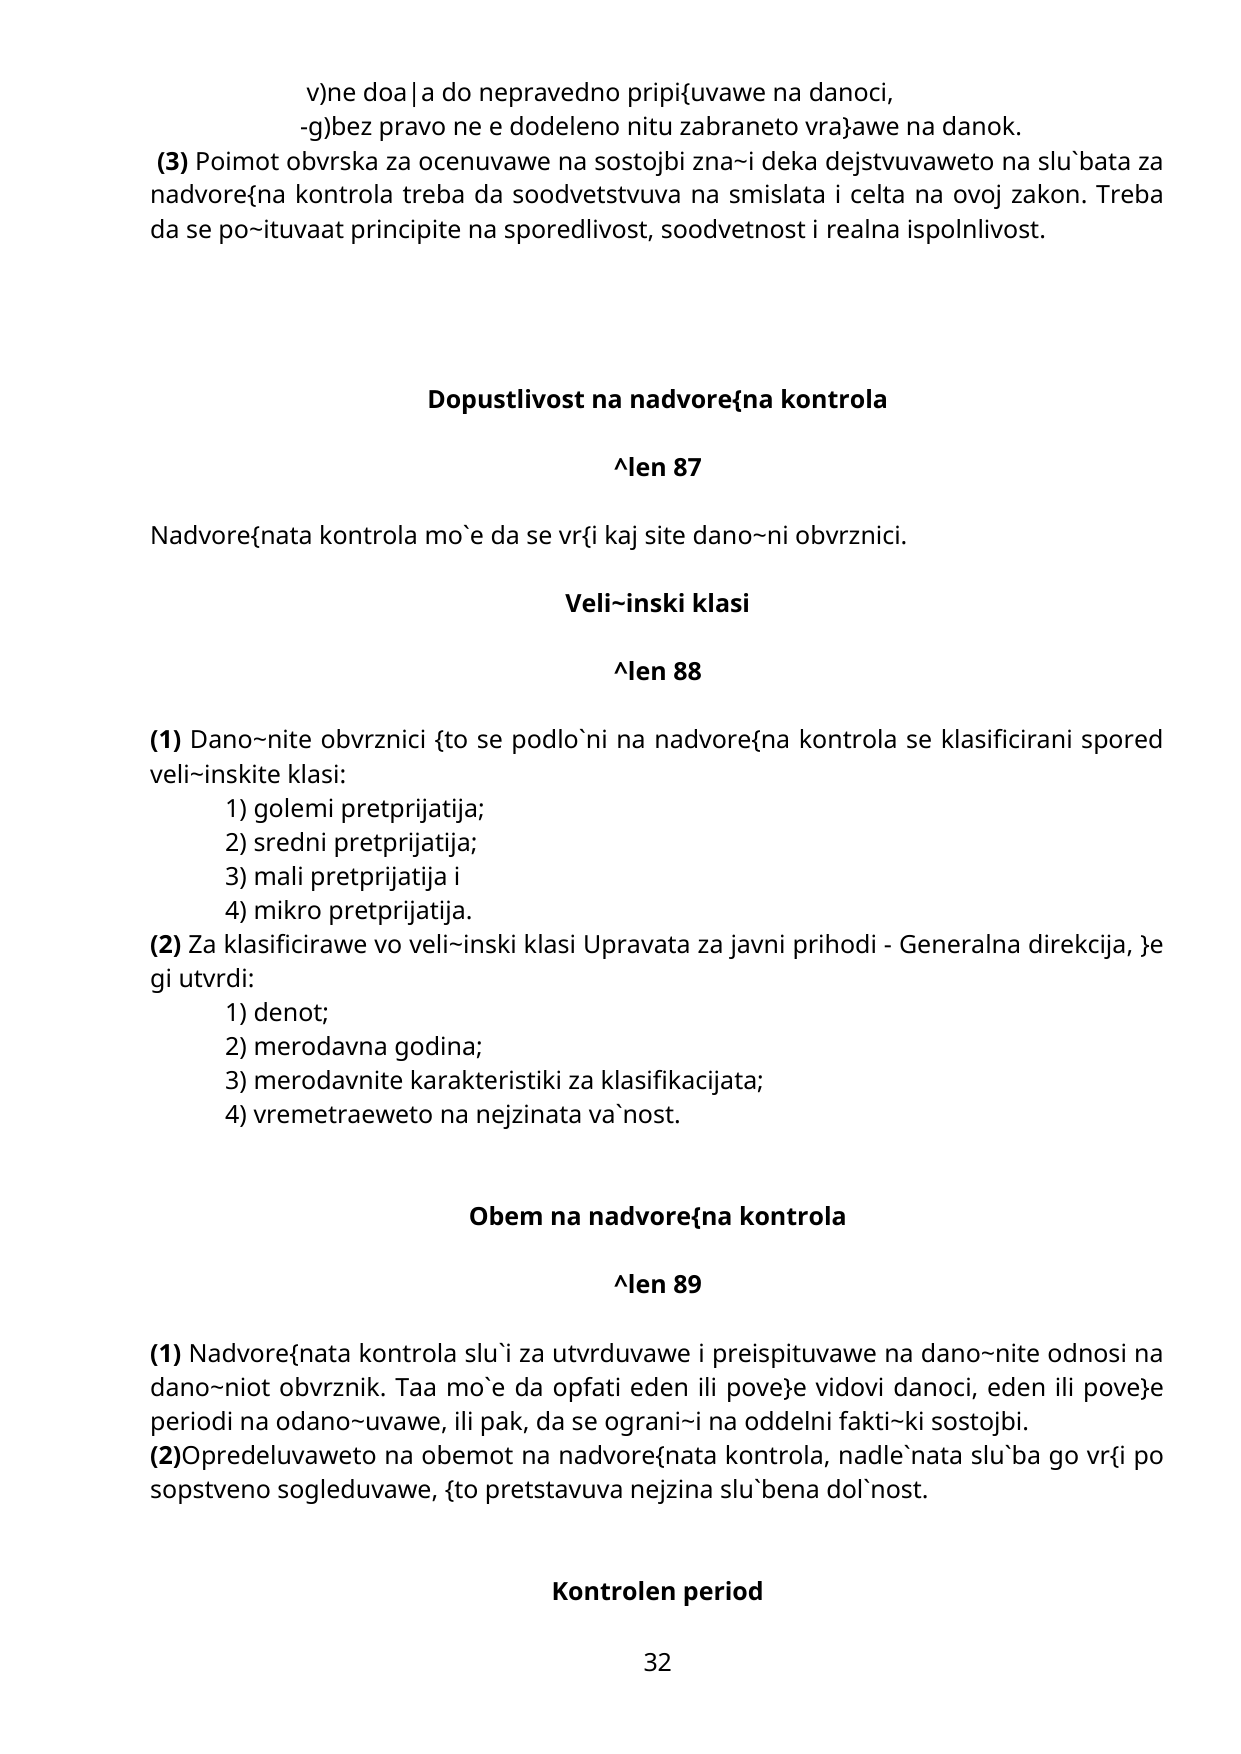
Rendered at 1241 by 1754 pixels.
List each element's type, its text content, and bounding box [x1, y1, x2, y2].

text (2)Opredeluvaweto na obemot na nadvore{nata kontrola, nadle`nata slu`ba go vr{i po sopstveno sogleduvawe, {to pretstavuva nejzina slu`bena dol`nost. [150, 1437, 1165, 1506]
text 3) merodavnite karakteristiki za klasifikacijata; [150, 1063, 1165, 1097]
text (1) Dano~nite obvrznici {to se podlo`ni na nadvore{na kontrola se klasificirani spored veli~inskite klasi: [150, 722, 1165, 790]
text (2) Za klasificirawe vo veli~inski klasi Upravata za javni prihodi - Generalna direkcija, }e gi utvrdi: [150, 927, 1165, 995]
text 2) merodavna godina; [150, 1029, 1165, 1063]
text (3) Poimot obvrska za ocenuvawe na sostojbi zna~i deka dejstvuvaweto na slu`bata za nadvore{na kontrola treba da soodvetstvuva na smislata i celta na ovoj zakon. Treba da se po~ituvaat principite na sporedlivost, soodvetnost i realna ispolnlivost. [150, 143, 1165, 245]
text Dopustlivost na nadvore{na kontrola [150, 382, 1165, 416]
text 1) golemi pretprijatija; [150, 790, 1165, 824]
text v)ne doa|a do nepravedno pripi{uvawe na danoci, [300, 75, 1165, 109]
text 2) sredni pretprijatija; [150, 824, 1165, 858]
text Nadvore{nata kontrola mo`e da se vr{i kaj site dano~ni obvrznici. [150, 518, 1165, 552]
text Veli~inski klasi [150, 586, 1165, 620]
text Kontrolen period [150, 1574, 1165, 1608]
text Obem na nadvore{na kontrola [150, 1199, 1165, 1233]
text ^len 89 [150, 1267, 1165, 1301]
text 3) mali pretprijatija i [150, 858, 1165, 892]
text 4) vremetraeweto na nejzinata va`nost. [150, 1097, 1165, 1131]
text -g)bez pravo ne e dodeleno nitu zabraneto vra}awe na danok. [300, 109, 1165, 143]
text 1) denot; [150, 995, 1165, 1029]
text ^len 87 [150, 450, 1165, 484]
text (1) Nadvore{nata kontrola slu`i za utvrduvawe i preispituvawe na dano~nite odnosi na dano~niot obvrznik. Taa mo`e da opfati eden ili pove}e vidovi danoci, eden ili pove}e periodi na odano~uvawe, ili pak, da se ograni~i na oddelni fakti~ki sostojbi. [150, 1335, 1165, 1437]
text 4) mikro pretprijatija. [150, 892, 1165, 927]
text ^len 88 [150, 654, 1165, 688]
